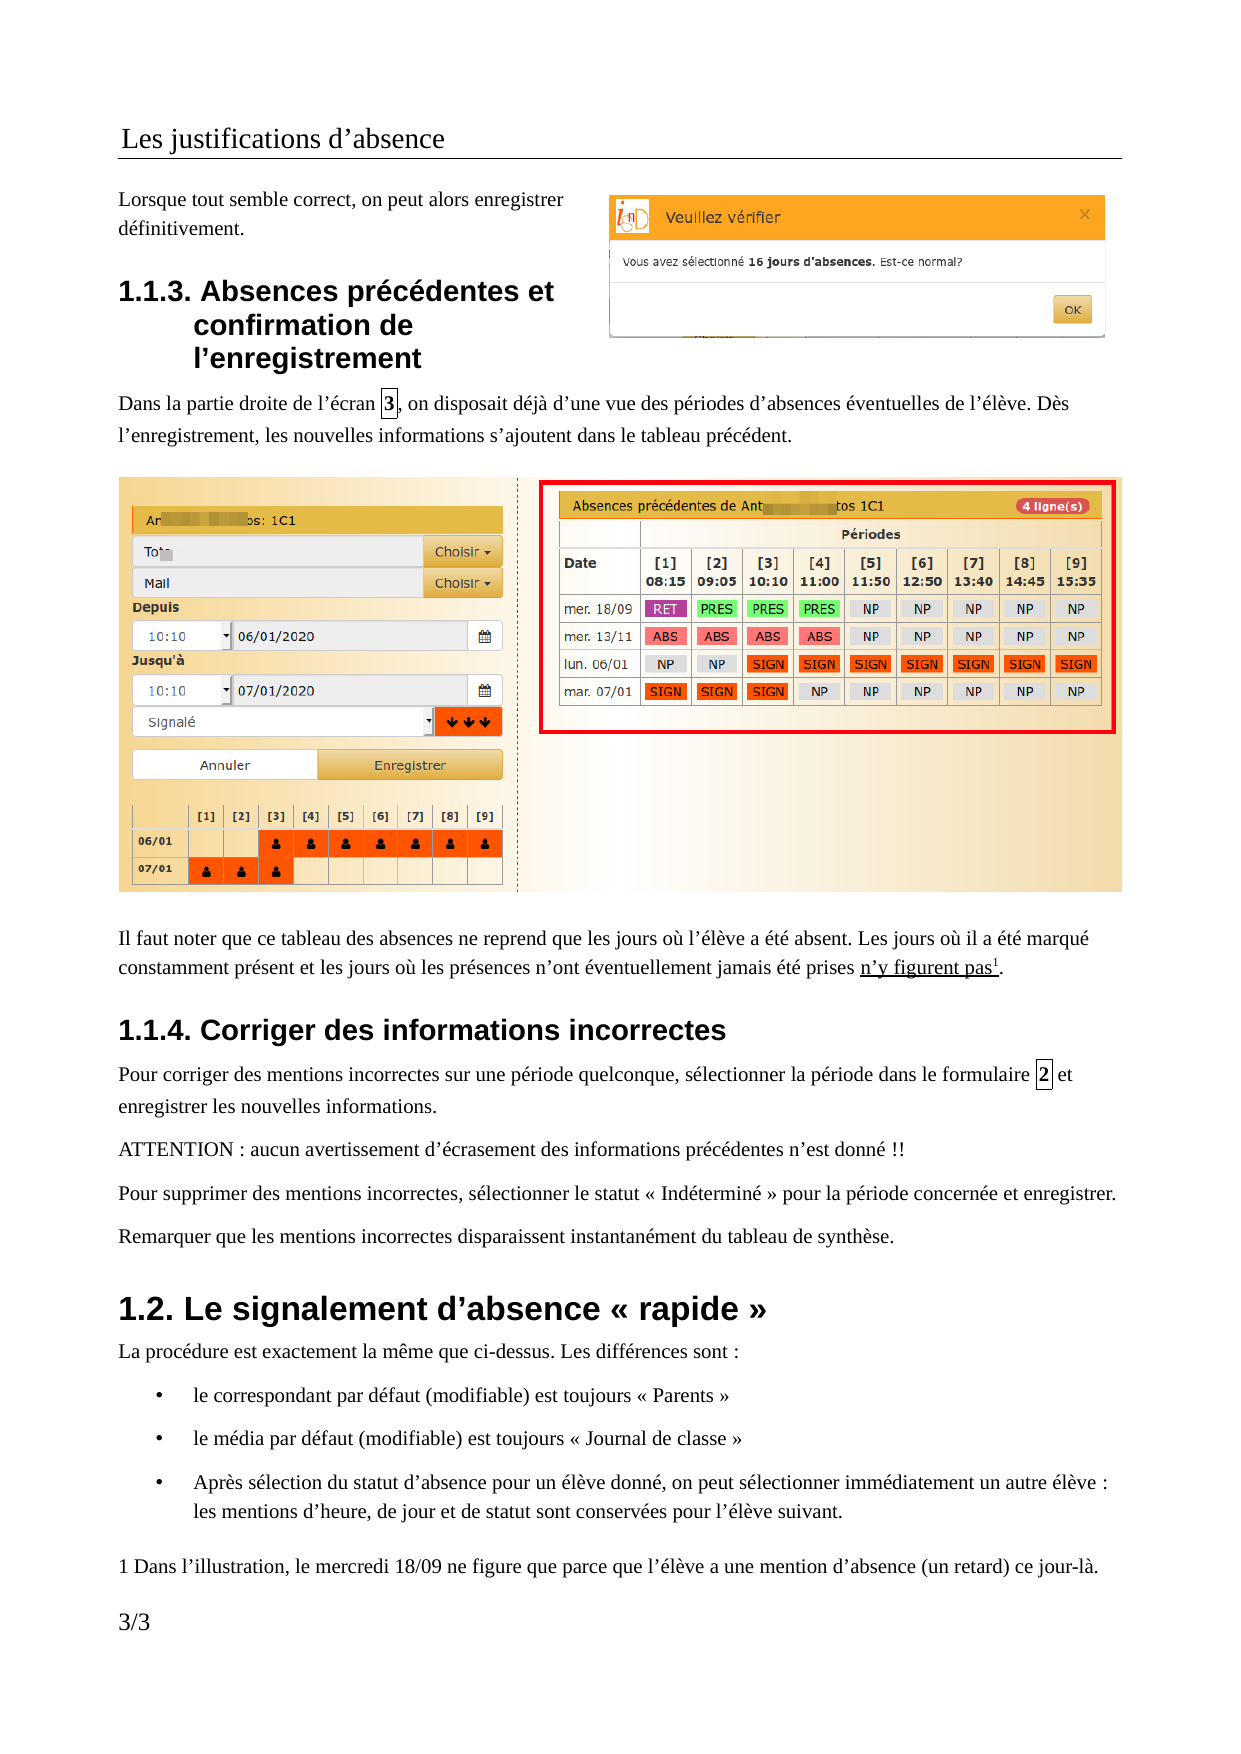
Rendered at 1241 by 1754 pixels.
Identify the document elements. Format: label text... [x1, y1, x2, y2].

text Dans l’illustration, le mercredi 18/09 ne figure que parce que l’élève a une mention d’absence (un retard) ce jour-là. [118, 1553, 1122, 1578]
text Pour corriger des mentions incorrectes sur une période quelconque, sélectionner la période dans le formulaire 2 et enregistrer les nouvelles informations. [118, 1059, 1122, 1118]
text ATTENTION : aucun avertissement d’écrasement des informations précédentes n’est donné !! [118, 1137, 1122, 1161]
text Dans la partie droite de l’écran 3, on disposait déjà d’une vue des périodes d’absences éventuelles de l’élève. Dès l’enregistrement, les nouvelles informations s’ajoutent dans le tableau précédent. [118, 388, 1122, 447]
text Il faut noter que ce tableau des absences ne reprend que les jours où l’élève a été absent. Les jours où il a été marqué constamment présent et les jours où les présences n’ont éventuellement jamais été prises n’y figurent pas. [118, 892, 1122, 979]
list Après sélection du statut d’absence pour un élève donné, on peut sélectionner immédiatement un autre élève : les mentions d’heure, de jour et de statut sont conservées pour l’élève suivant. [156, 1470, 1122, 1523]
text Pour supprimer des mentions incorrectes, sélectionner le statut « Indéterminé » pour la période concernée et enregistrer. [118, 1181, 1122, 1205]
subtitle Absences précédentes et confirmation de l’enregistrement [118, 274, 1122, 375]
text Remarquer que les mentions incorrectes disparaissent instantanément du tableau de synthèse. [118, 1224, 1122, 1248]
picture [118, 477, 1123, 892]
list le correspondant par défaut (modifiable) est toujours « Parents » [156, 1383, 1122, 1407]
list le média par défaut (modifiable) est toujours « Journal de classe » [156, 1426, 1122, 1450]
text La procédure est exactement la même que ci-dessus. Les différences sont : [118, 1339, 1122, 1363]
subtitle Le signalement d’absence « rapide » [118, 1288, 1122, 1327]
text [118, 466, 1122, 477]
subtitle Corriger des informations incorrectes [118, 1013, 1122, 1046]
picture [609, 195, 1106, 338]
text Lorsque tout semble correct, on peut alors enregistrer définitivement. [118, 187, 1122, 240]
